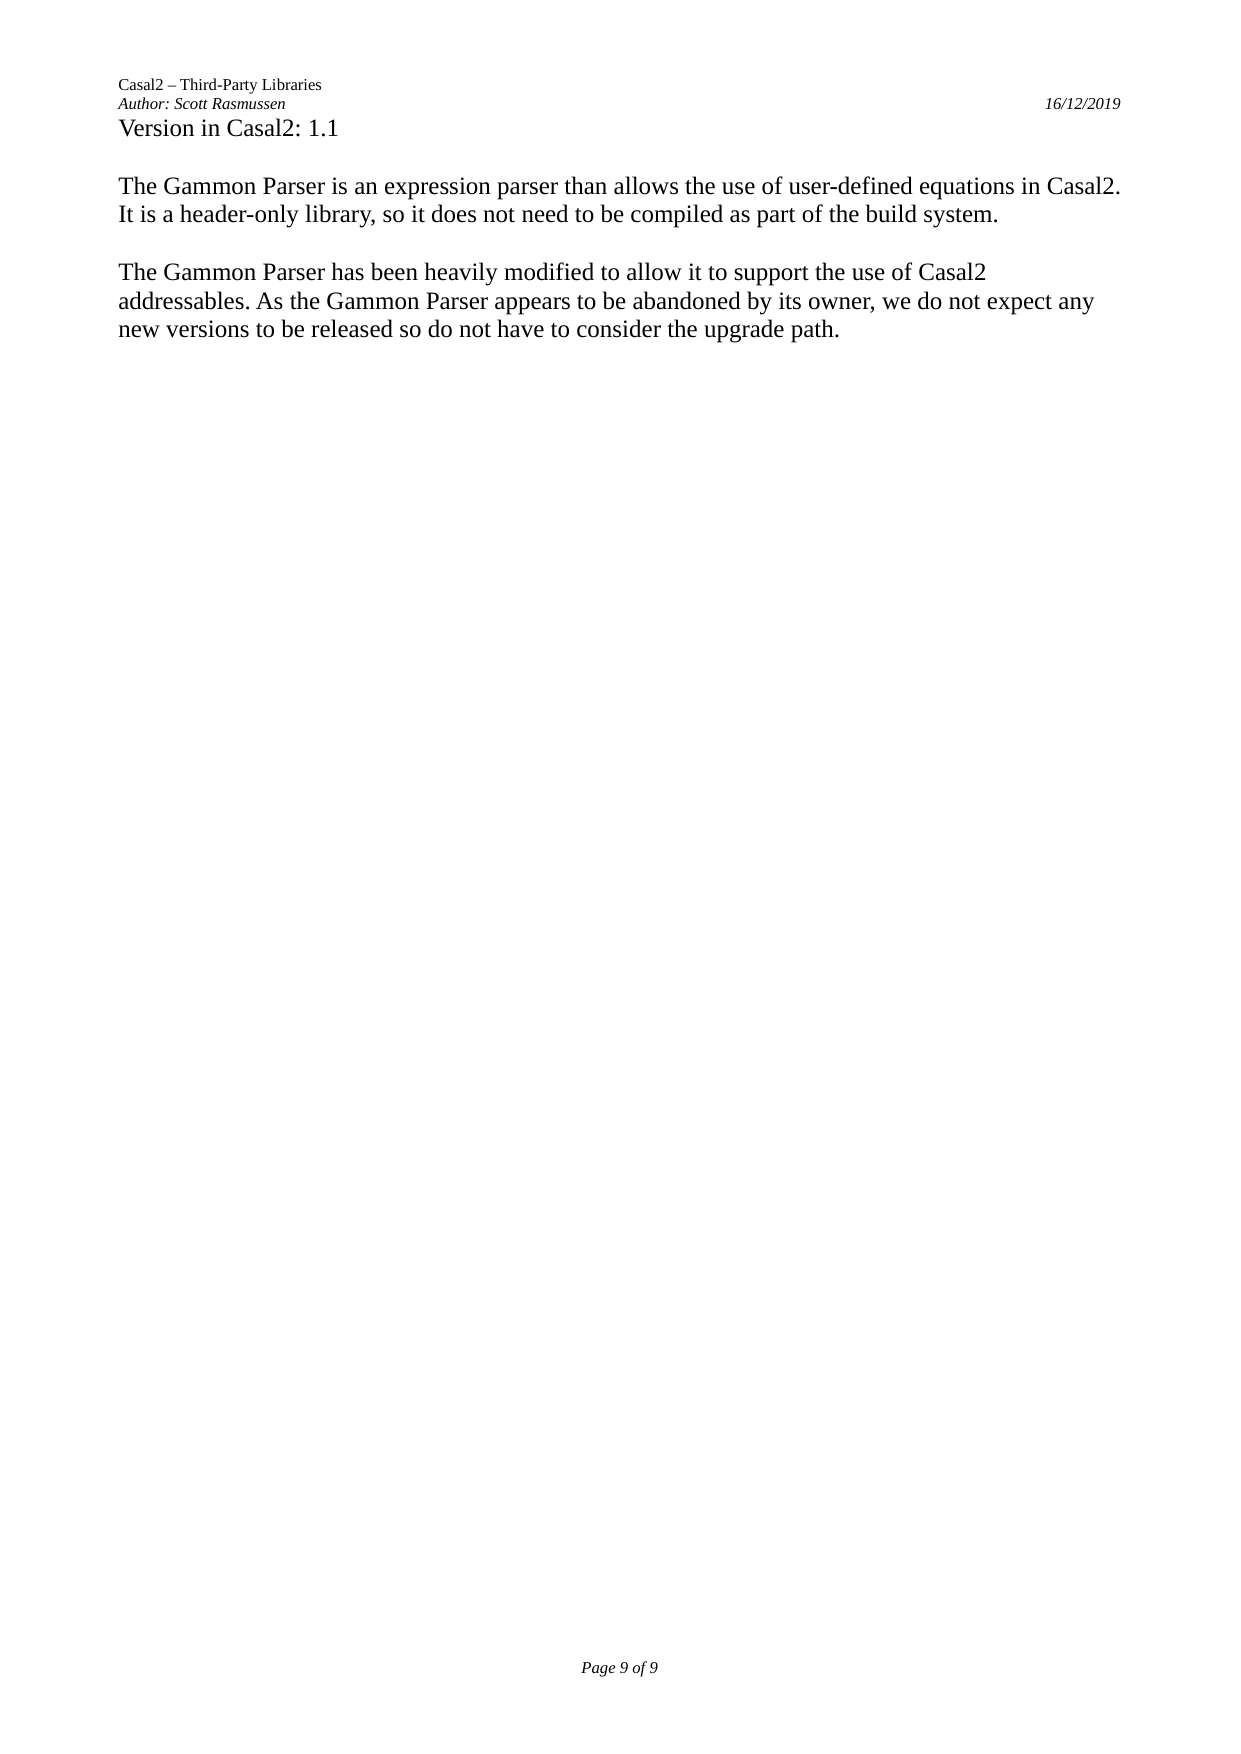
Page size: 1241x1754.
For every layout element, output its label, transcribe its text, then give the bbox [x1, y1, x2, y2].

text Version in Casal2: 1.1 [118, 113, 1122, 142]
text The Gammon Parser has been heavily modified to allow it to support the use of Casal2 addressables. As the Gammon Parser appears to be abandoned by its owner, we do not expect any new versions to be released so do not have to consider the upgrade path. [118, 257, 1122, 343]
text The Gammon Parser is an expression parser than allows the use of user-defined equations in Casal2. It is a header-only library, so it does not need to be compiled as part of the build system. [118, 171, 1122, 228]
